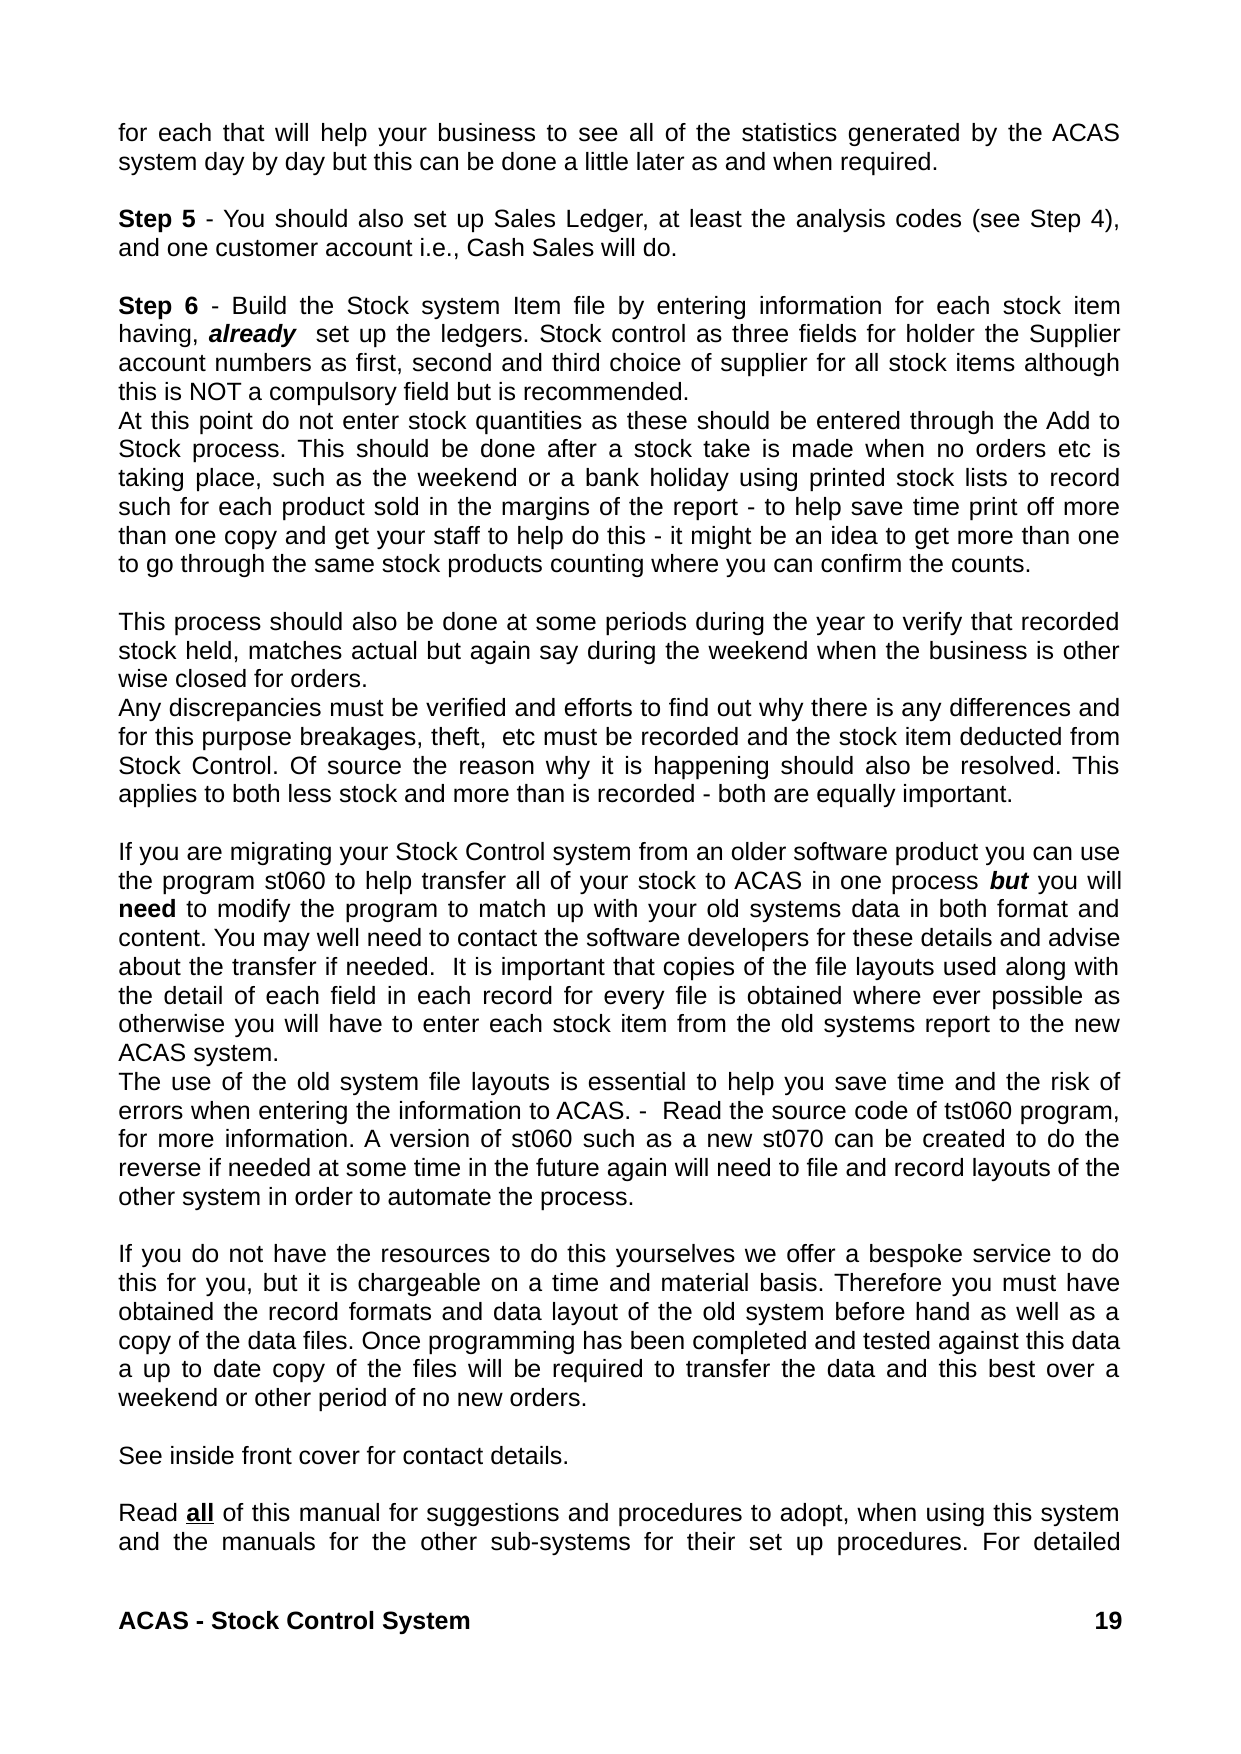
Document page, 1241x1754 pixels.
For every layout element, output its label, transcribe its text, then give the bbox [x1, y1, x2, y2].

text Read all of this manual for suggestions and procedures to adopt, when using this system and the manuals for the other sub-systems for their set up procedures. For detailed [118, 1498, 1122, 1556]
text Any discrepancies must be verified and efforts to find out why there is any differences and for this purpose breakages, theft, etc must be recorded and the stock item deducted from Stock Control. Of source the reason why it is happening should also be resolved. This applies to both less stock and more than is recorded - both are equally important. [118, 693, 1122, 808]
text If you do not have the resources to do this yourselves we offer a bespoke service to do this for you, but it is chargeable on a time and material basis. Therefore you must have obtained the record formats and data layout of the old system before hand as well as a copy of the data files. Once programming has been completed and tested against this data a up to date copy of the files will be required to transfer the data and this best over a weekend or other period of no new orders. [118, 1239, 1122, 1412]
text At this point do not enter stock quantities as these should be entered through the Add to Stock process. This should be done after a stock take is made when no orders etc is taking place, such as the weekend or a bank holiday using printed stock lists to record such for each product sold in the margins of the report - to help save time print off more than one copy and get your staff to help do this - it might be an idea to get more than one to go through the same stock products counting where you can confirm the counts. [118, 406, 1122, 578]
text If you are migrating your Stock Control system from an older software product you can use the program st060 to help transfer all of your stock to ACAS in one process but you will need to modify the program to match up with your old systems data in both format and content. You may well need to contact the software developers for these details and advise about the transfer if needed. It is important that copies of the file layouts used along with the detail of each field in each record for every file is obtained where ever possible as otherwise you will have to enter each stock item from the old systems report to the new ACAS system. [118, 837, 1122, 1067]
text Step 6 - Build the Stock system Item file by entering information for each stock item having, already set up the ledgers. Stock control as three fields for holder the Supplier account numbers as first, second and third choice of supplier for all stock items although this is NOT a compulsory field but is recommended. [118, 291, 1122, 406]
text See inside front cover for contact details. [118, 1441, 1122, 1469]
text for each that will help your business to see all of the statistics generated by the ACAS system day by day but this can be done a little later as and when required. [118, 118, 1122, 176]
text The use of the old system file layouts is essential to help you save time and the risk of errors when entering the information to ACAS. - Read the source code of tst060 program, for more information. A version of st060 such as a new st070 can be created to do the reverse if needed at some time in the future again will need to file and record layouts of the other system in order to automate the process. [118, 1067, 1122, 1211]
text This process should also be done at some periods during the year to verify that recorded stock held, matches actual but again say during the weekend when the business is other wise closed for orders. [118, 607, 1122, 693]
text Step 5 - You should also set up Sales Ledger, at least the analysis codes (see Step 4), and one customer account i.e., Cash Sales will do. [118, 204, 1122, 262]
